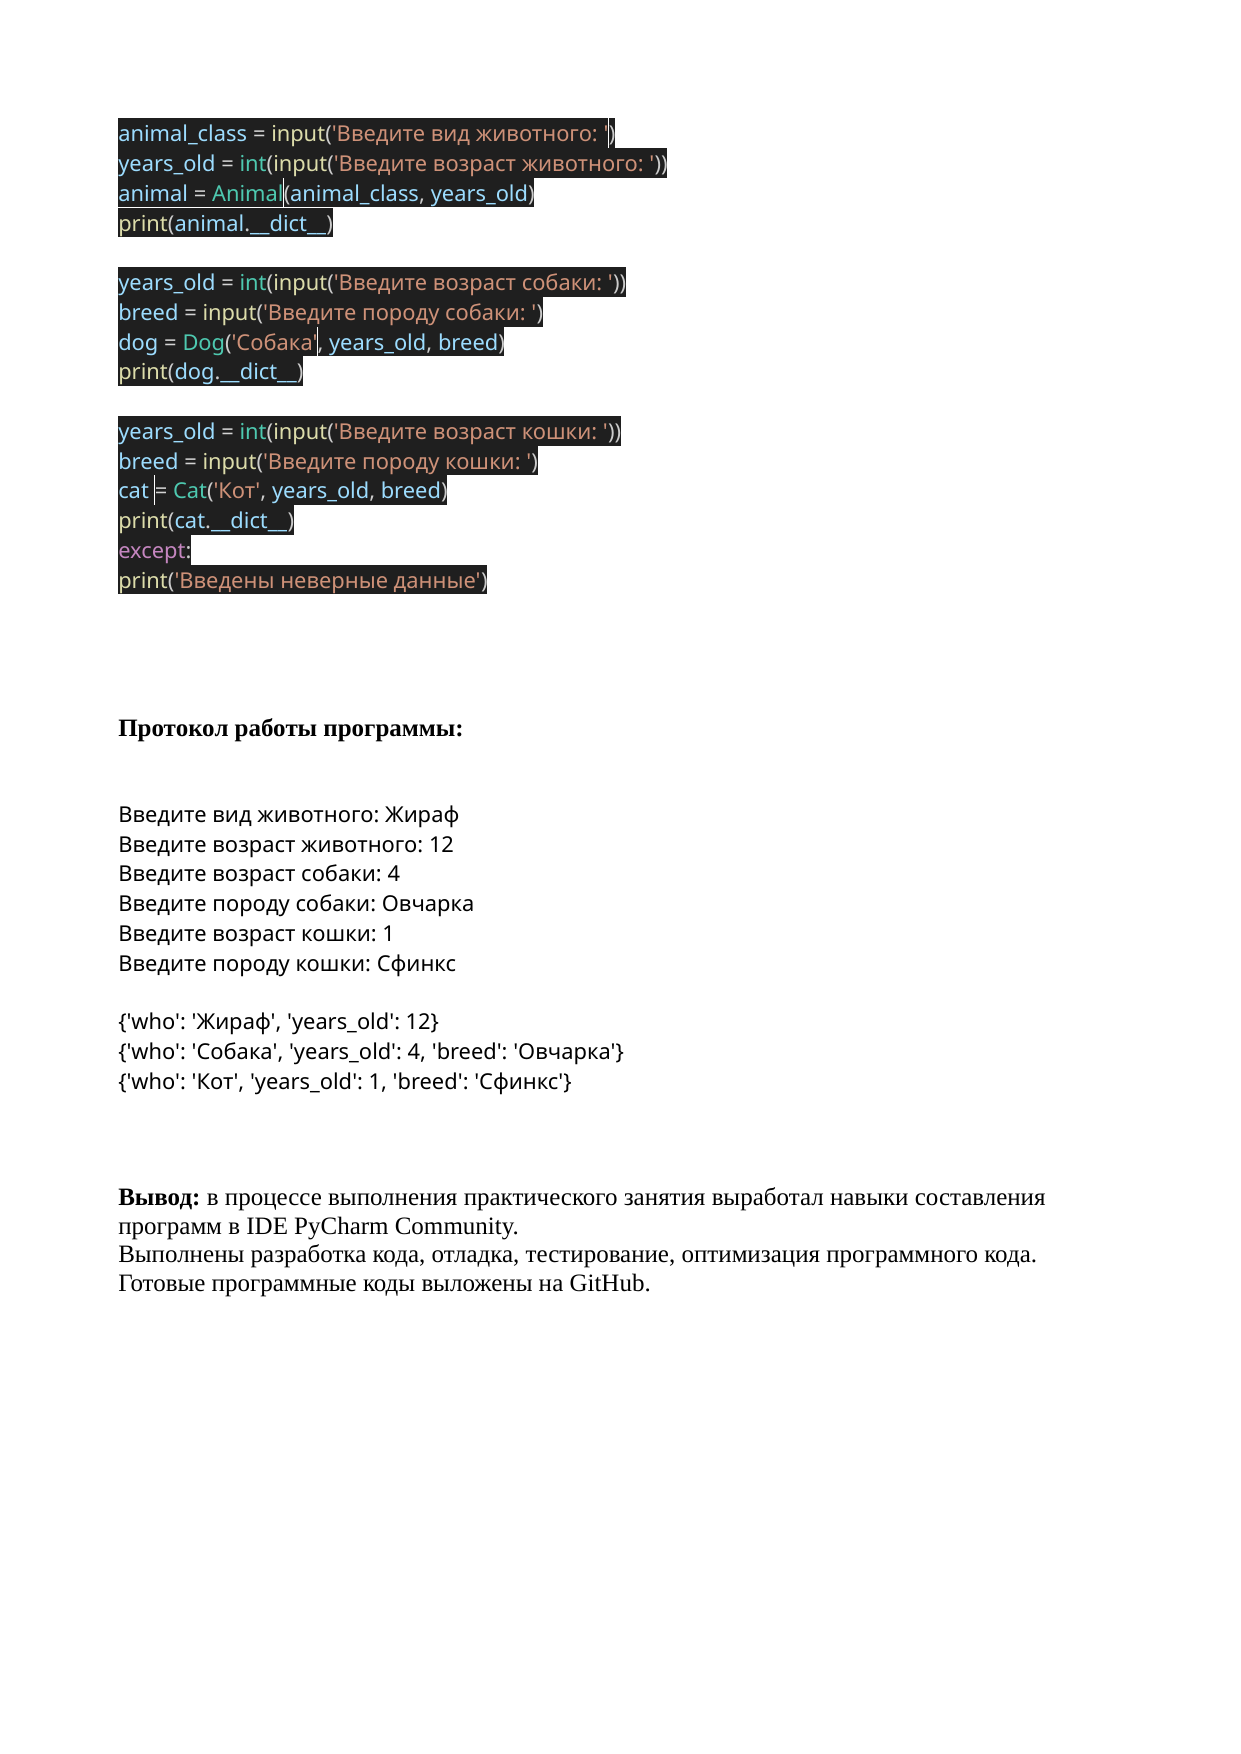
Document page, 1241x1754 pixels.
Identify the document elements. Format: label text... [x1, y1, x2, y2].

text Введите возраст кошки: 1 [118, 918, 1122, 948]
text years_old = int(input('Введите возраст собаки: ')) [118, 267, 1122, 297]
text print('Введены неверные данные') [118, 565, 1122, 594]
text except: [118, 535, 1122, 565]
text print(cat.__dict__) [118, 505, 1122, 535]
text print(dog.__dict__) [118, 356, 1122, 386]
text {'who': 'Собака', 'years_old': 4, 'breed': 'Овчарка'} [118, 1036, 1122, 1066]
text {'who': 'Жираф', 'years_old': 12} [118, 1006, 1122, 1036]
text Выполнены разработка кода, отладка, тестирование, оптимизация программного кода. [118, 1239, 1122, 1268]
text cat = Cat('Кот', years_old, breed) [118, 475, 1122, 505]
text animal_class = input('Введите вид животного: ') [118, 118, 1122, 148]
text breed = input('Введите породу собаки: ') [118, 297, 1122, 327]
text {'who': 'Кот', 'years_old': 1, 'breed': 'Сфинкс'} [118, 1066, 1122, 1096]
text years_old = int(input('Введите возраст кошки: ')) [118, 416, 1122, 446]
text print(animal.__dict__) [118, 207, 1122, 237]
text years_old = int(input('Введите возраст животного: ')) [118, 148, 1122, 178]
text animal = Animal(animal_class, years_old) [118, 178, 1122, 207]
text breed = input('Введите породу кошки: ') [118, 446, 1122, 475]
text Протокол работы программы: [118, 713, 1122, 741]
text Введите породу кошки: Сфинкс [118, 948, 1122, 978]
text Готовые программные коды выложены на GitHub. [118, 1268, 1122, 1297]
text программ в IDE PyCharm Community. [118, 1211, 1122, 1239]
text Введите породу собаки: Овчарка [118, 888, 1122, 918]
text Вывод: в процессе выполнения практического занятия выработал навыки составления [118, 1182, 1122, 1211]
text Введите возраст животного: 12 [118, 829, 1122, 858]
text Введите вид животного: Жираф [118, 799, 1122, 829]
text dog = Dog('Собака', years_old, breed) [118, 327, 1122, 356]
text Введите возраст собаки: 4 [118, 858, 1122, 888]
